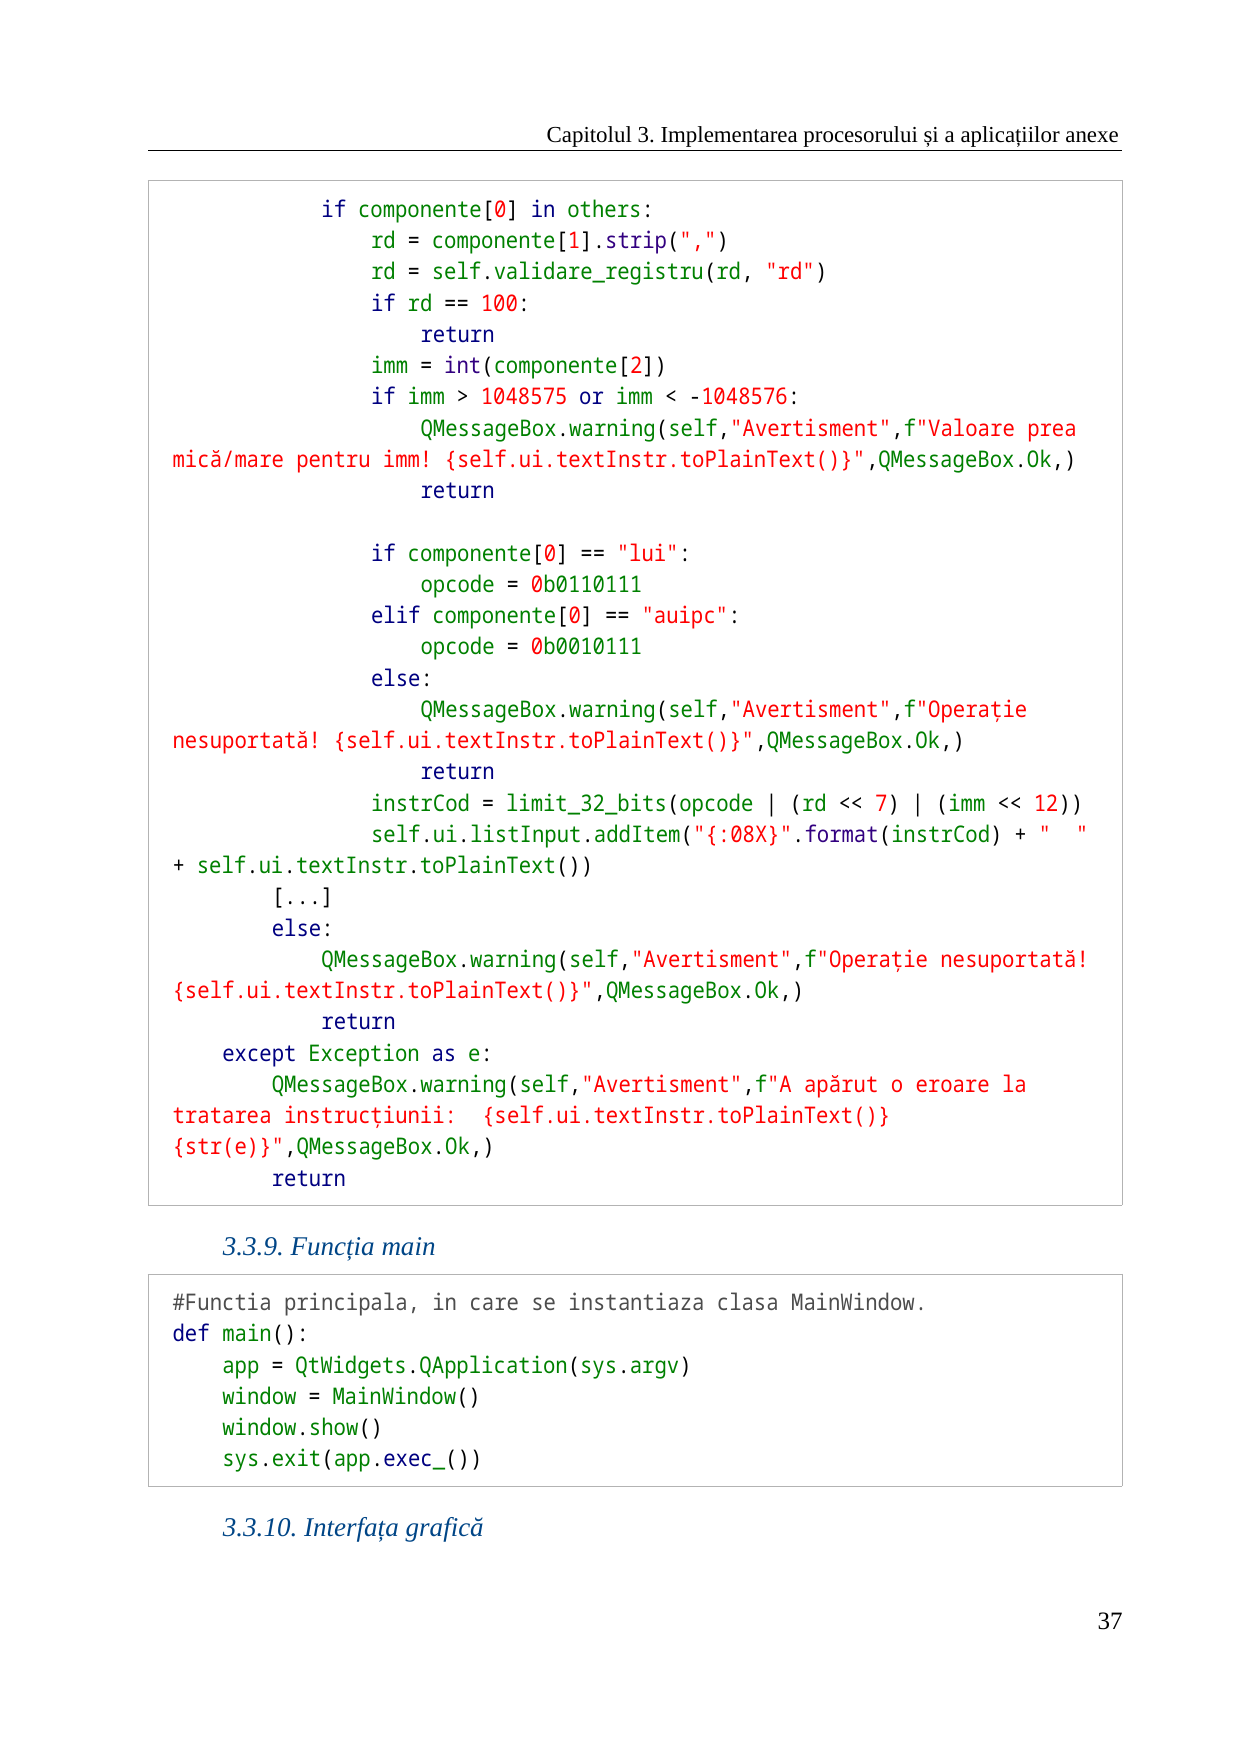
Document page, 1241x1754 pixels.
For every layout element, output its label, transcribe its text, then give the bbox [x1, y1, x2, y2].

text QMessageBox.warning(self,"Avertisment",f"Operație nesuportată! {self.ui.textInstr.toPlainText()}",QMessageBox.Ok,) [149, 930, 1122, 993]
text [...] [149, 868, 1122, 899]
text except Exception as e: [149, 1024, 1122, 1055]
text if rd == 100: [149, 274, 1122, 305]
text return [149, 743, 1122, 774]
text #Functia principala, in care se instantiaza clasa MainWindow. [149, 1275, 1122, 1305]
text def main(): [149, 1305, 1122, 1336]
text opcode = 0b0010111 [149, 618, 1122, 649]
text if componente[0] == "lui": [149, 524, 1122, 555]
text rd = self.validare_registru(rd, "rd") [149, 243, 1122, 274]
text rd = componente[1].strip(",") [149, 211, 1122, 243]
text app = QtWidgets.QApplication(sys.argv) [149, 1336, 1122, 1367]
text instrCod = limit_32_bits(opcode | (rd << 7) | (imm << 12)) [149, 774, 1122, 805]
text QMessageBox.warning(self,"Avertisment",f"Operație nesuportată! {self.ui.textInstr.toPlainText()}",QMessageBox.Ok,) [149, 680, 1122, 743]
text else: [149, 649, 1122, 680]
text window = MainWindow() [149, 1367, 1122, 1398]
text if imm > 1048575 or imm < -1048576: [149, 368, 1122, 399]
text opcode = 0b0110111 [149, 555, 1122, 586]
text if componente[0] in others: [149, 181, 1122, 211]
text QMessageBox.warning(self,"Avertisment",f"A apărut o eroare la tratarea instrucțiunii: {self.ui.textInstr.toPlainText()} {str(e)}",QMessageBox.Ok,) [149, 1055, 1122, 1149]
subtitle Interfața grafică [223, 1511, 1122, 1542]
text return [149, 1149, 1122, 1205]
text sys.exit(app.exec_()) [149, 1430, 1122, 1486]
text elif componente[0] == "auipc": [149, 586, 1122, 618]
text QMessageBox.warning(self,"Avertisment",f"Valoare prea mică/mare pentru imm! {self.ui.textInstr.toPlainText()}",QMessageBox.Ok,) [149, 399, 1122, 461]
text imm = int(componente[2]) [149, 336, 1122, 368]
text else: [149, 899, 1122, 930]
text return [149, 461, 1122, 505]
text return [149, 305, 1122, 336]
text window.show() [149, 1398, 1122, 1430]
text return [149, 993, 1122, 1024]
text self.ui.listInput.addItem("{:08X}".format(instrCod) + " " + self.ui.textInstr.toPlainText()) [149, 805, 1122, 868]
subtitle Funcția main [223, 1230, 1122, 1261]
